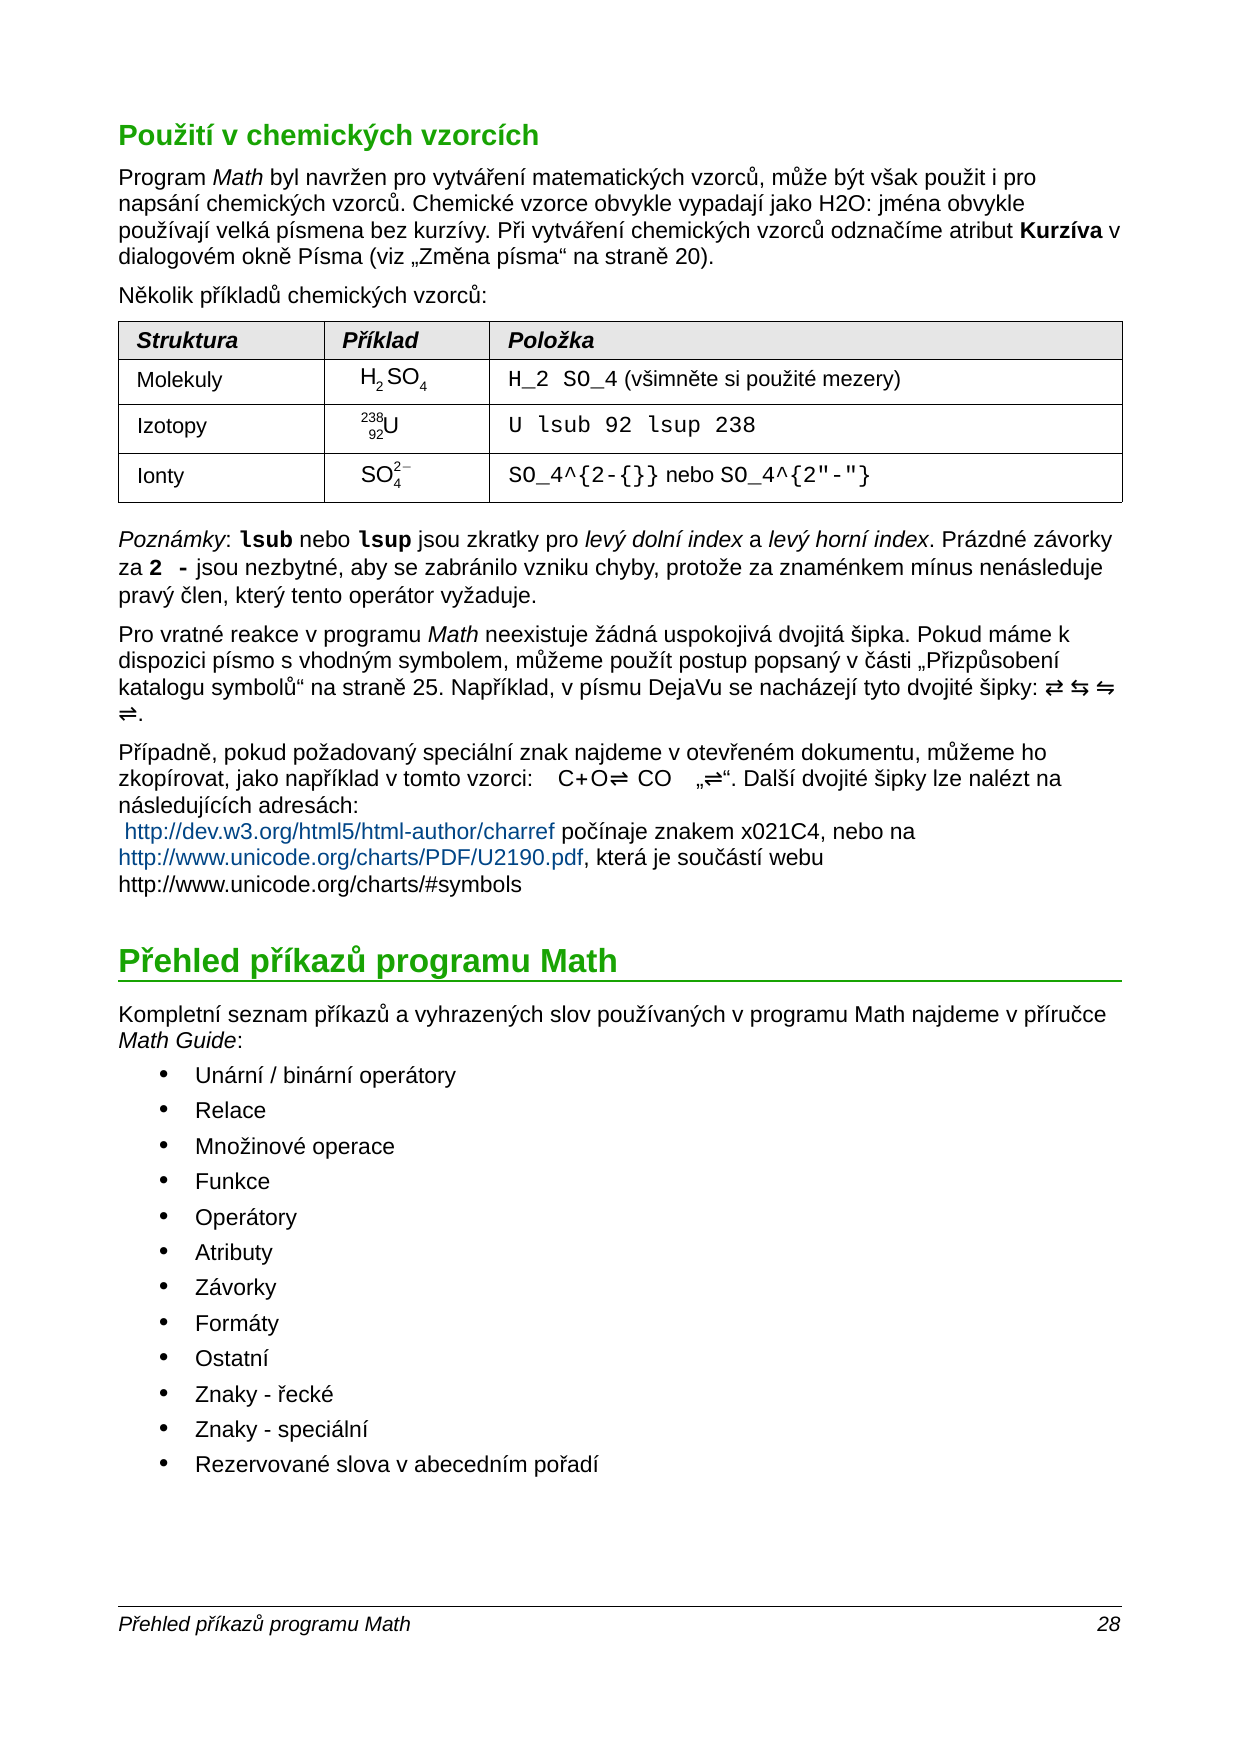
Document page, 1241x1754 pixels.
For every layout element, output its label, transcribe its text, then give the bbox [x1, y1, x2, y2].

table_header Příklad [325, 322, 489, 359]
list Formáty [156, 1308, 1122, 1337]
subtitle Přehled příkazů programu Math [118, 941, 1122, 980]
table_cell SO_4^{2-{}} nebo SO_4^{2"-"} [490, 454, 1122, 502]
list Unární / binární operátory [156, 1060, 1122, 1089]
list Znaky - řecké [156, 1379, 1122, 1408]
table_cell [325, 405, 489, 453]
table_cell Izotopy [119, 405, 324, 453]
list Operátory [156, 1202, 1122, 1231]
table_cell H_2 SO_4 (všimněte si použité mezery) [490, 360, 1122, 404]
table_cell [325, 360, 489, 404]
list Rezervované slova v abecedním pořadí [156, 1449, 1122, 1479]
text Pro vratné reakce v programu Math neexistuje žádná uspokojivá dvojitá šipka. Pokud máme k dispozici písmo s vhodným symbolem, můžeme použít postup popsaný v části „Přizpůsobení katalogu symbolů“ na straně 25. Například, v písmu DejaVu se nacházejí tyto dvojité šipky: ⇄ ⇆ ⇋ ⇌. [118, 621, 1122, 726]
list Množinové operace [156, 1131, 1122, 1160]
list Kompletní seznam příkazů a vyhrazených slov používaných v programu Math najdeme v příručce Math Guide: [118, 1001, 1122, 1053]
table_cell Ionty [119, 454, 324, 502]
list Funkce [156, 1166, 1122, 1195]
text Program Math byl navržen pro vytváření matematických vzorců, může být však použit i pro napsání chemických vzorců. Chemické vzorce obvykle vypadají jako H2O: jména obvykle používají velká písmena bez kurzívy. Při vytváření chemických vzorců odznačíme atribut Kurzíva v dialogovém okně Písma (viz „Změna písma“ na straně 20). [118, 164, 1122, 269]
table_cell U lsub 92 lsup 238 [490, 405, 1122, 453]
list Relace [156, 1095, 1122, 1124]
table_cell [325, 454, 489, 502]
list Atributy [156, 1237, 1122, 1266]
list Znaky - speciální [156, 1414, 1122, 1443]
text Několik příkladů chemických vzorců: [118, 282, 1122, 308]
table_header Struktura [119, 322, 324, 359]
subtitle Použití v chemických vzorcích [118, 118, 1122, 152]
list Závorky [156, 1272, 1122, 1302]
text Poznámky: lsub nebo lsup jsou zkratky pro levý dolní index a levý horní index. Prázdné závorky za 2 - jsou nezbytné, aby se zabránilo vzniku chyby, protože za znaménkem mínus nenásleduje pravý člen, který tento operátor vyžaduje. [118, 526, 1122, 608]
list Ostatní [156, 1343, 1122, 1372]
text Případně, pokud požadovaný speciální znak najdeme v otevřeném dokumentu, můžeme ho zkopírovat, jako například v tomto vzorci: „⇌“. Další dvojité šipky lze nalézt na následujících adresách: http://dev.w3.org/html5/html-author/charref počínaje znakem x021C4, nebo na http://www.unicode.org/charts/PDF/U2190.pdf, která je součástí webu http://www.unicode.org/charts/#symbols [118, 739, 1122, 897]
table_cell Molekuly [119, 360, 324, 404]
table_header Položka [490, 322, 1122, 359]
